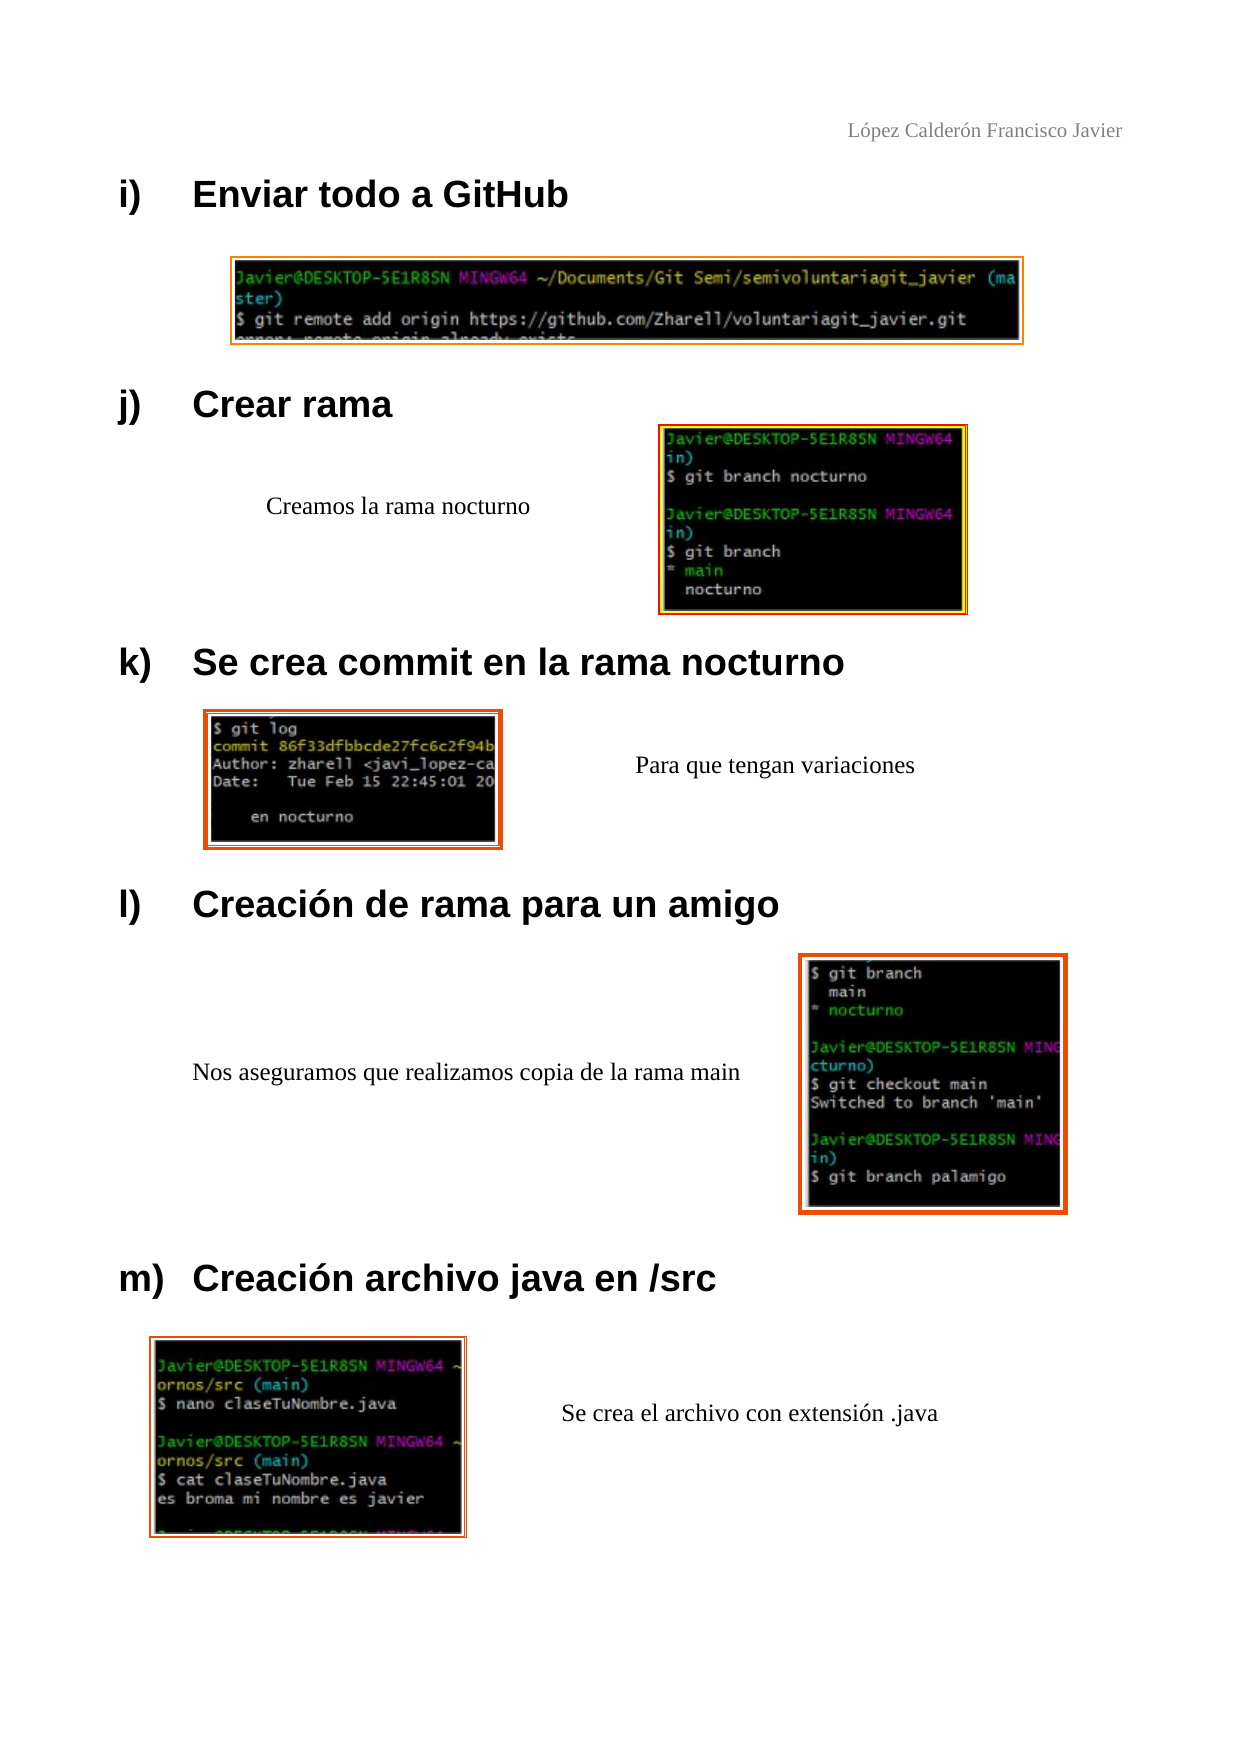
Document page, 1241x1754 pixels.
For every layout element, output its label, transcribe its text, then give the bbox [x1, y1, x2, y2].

text Creamos la rama nocturno [118, 491, 658, 520]
text Se crea el archivo con extensión .java [467, 1398, 1122, 1427]
subtitle Crear rama [118, 382, 1122, 425]
picture [153, 1340, 462, 1534]
picture [662, 428, 963, 611]
text Para que tengan variaciones [503, 750, 1122, 778]
text [1068, 1057, 1122, 1086]
text [118, 1398, 149, 1427]
picture [805, 960, 1060, 1207]
text [968, 491, 1122, 520]
subtitle Creación de rama para un amigo [118, 882, 1122, 925]
subtitle Creación archivo java en /src [118, 1256, 1122, 1299]
text Nos aseguramos que realizamos copia de la rama main [118, 1057, 797, 1086]
subtitle Enviar todo a GitHub [118, 172, 1122, 215]
picture [210, 716, 496, 842]
picture [234, 260, 1020, 340]
text [118, 750, 203, 778]
subtitle Se crea commit en la rama nocturno [118, 640, 1122, 684]
